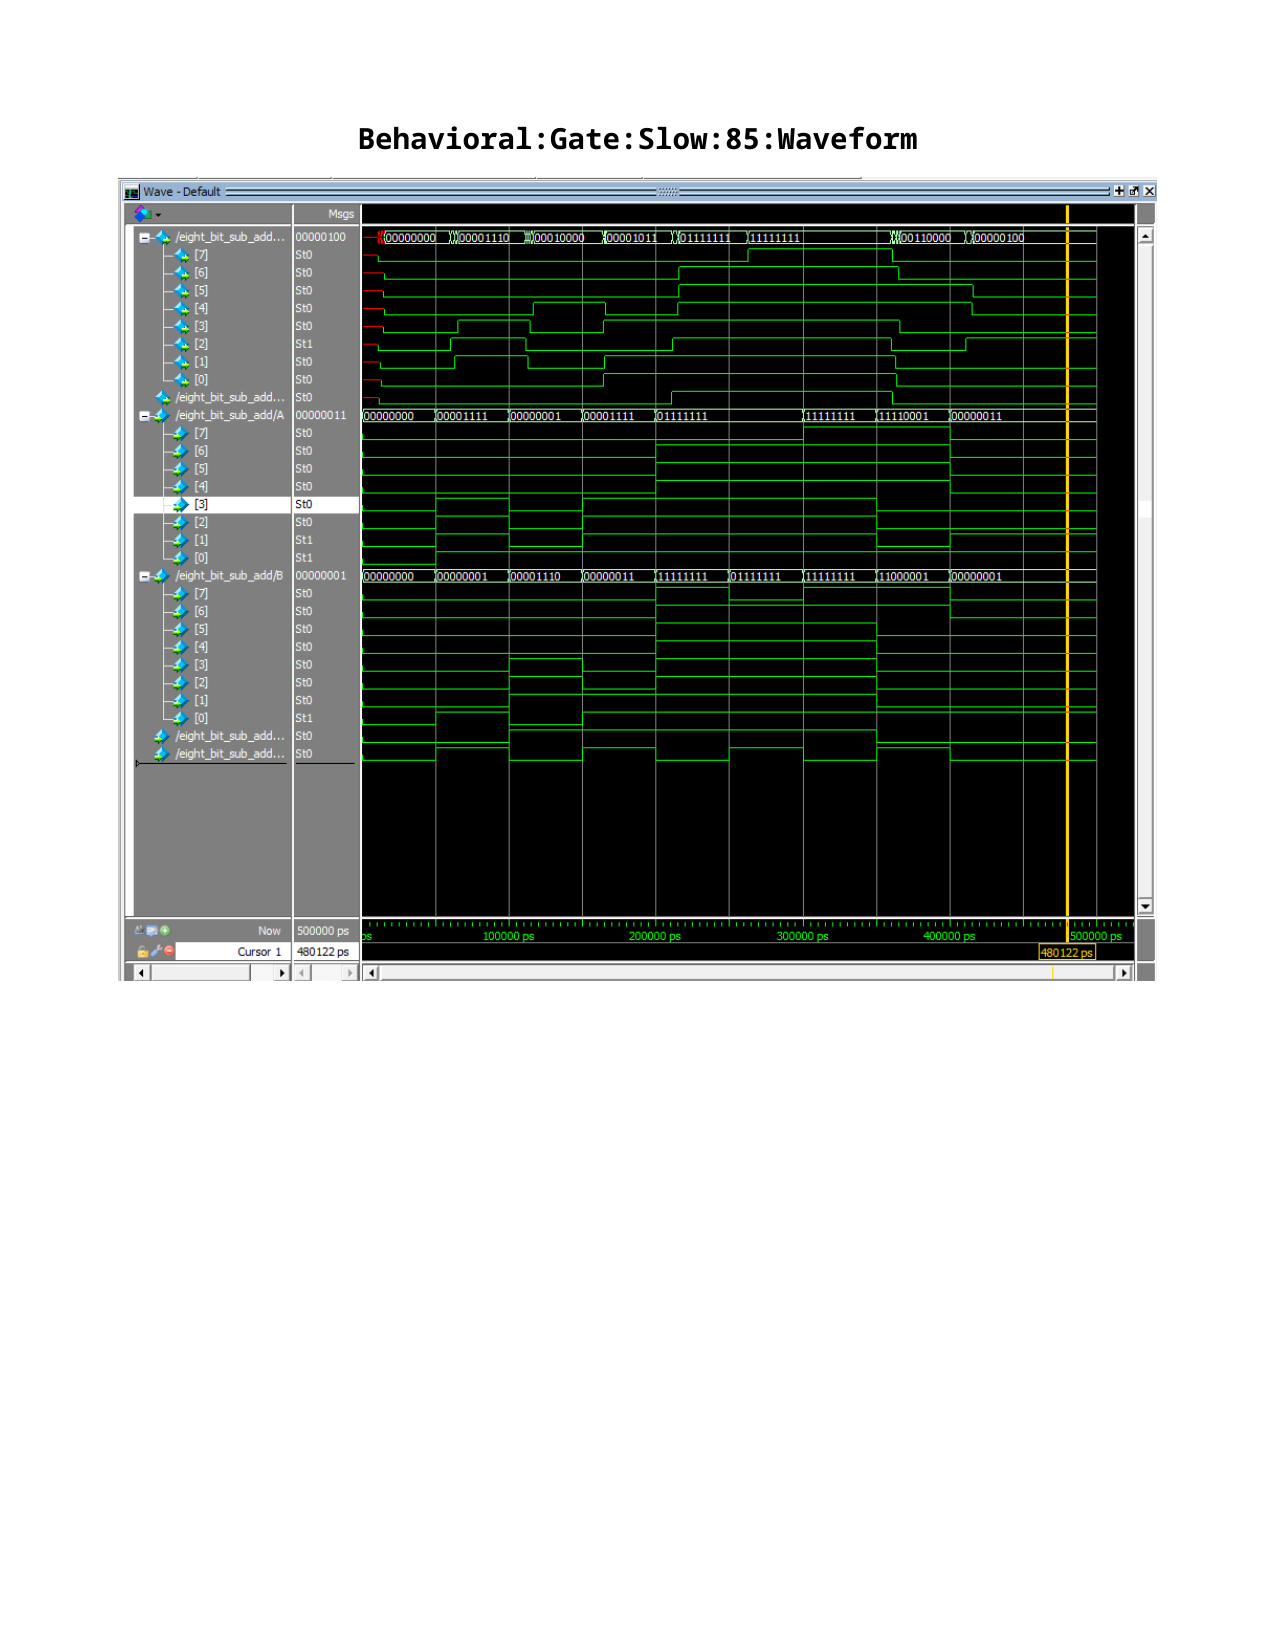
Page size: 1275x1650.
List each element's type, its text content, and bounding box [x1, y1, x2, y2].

picture [118, 177, 1157, 981]
text Behavioral:Gate:Slow:85:Waveform [118, 118, 1157, 158]
